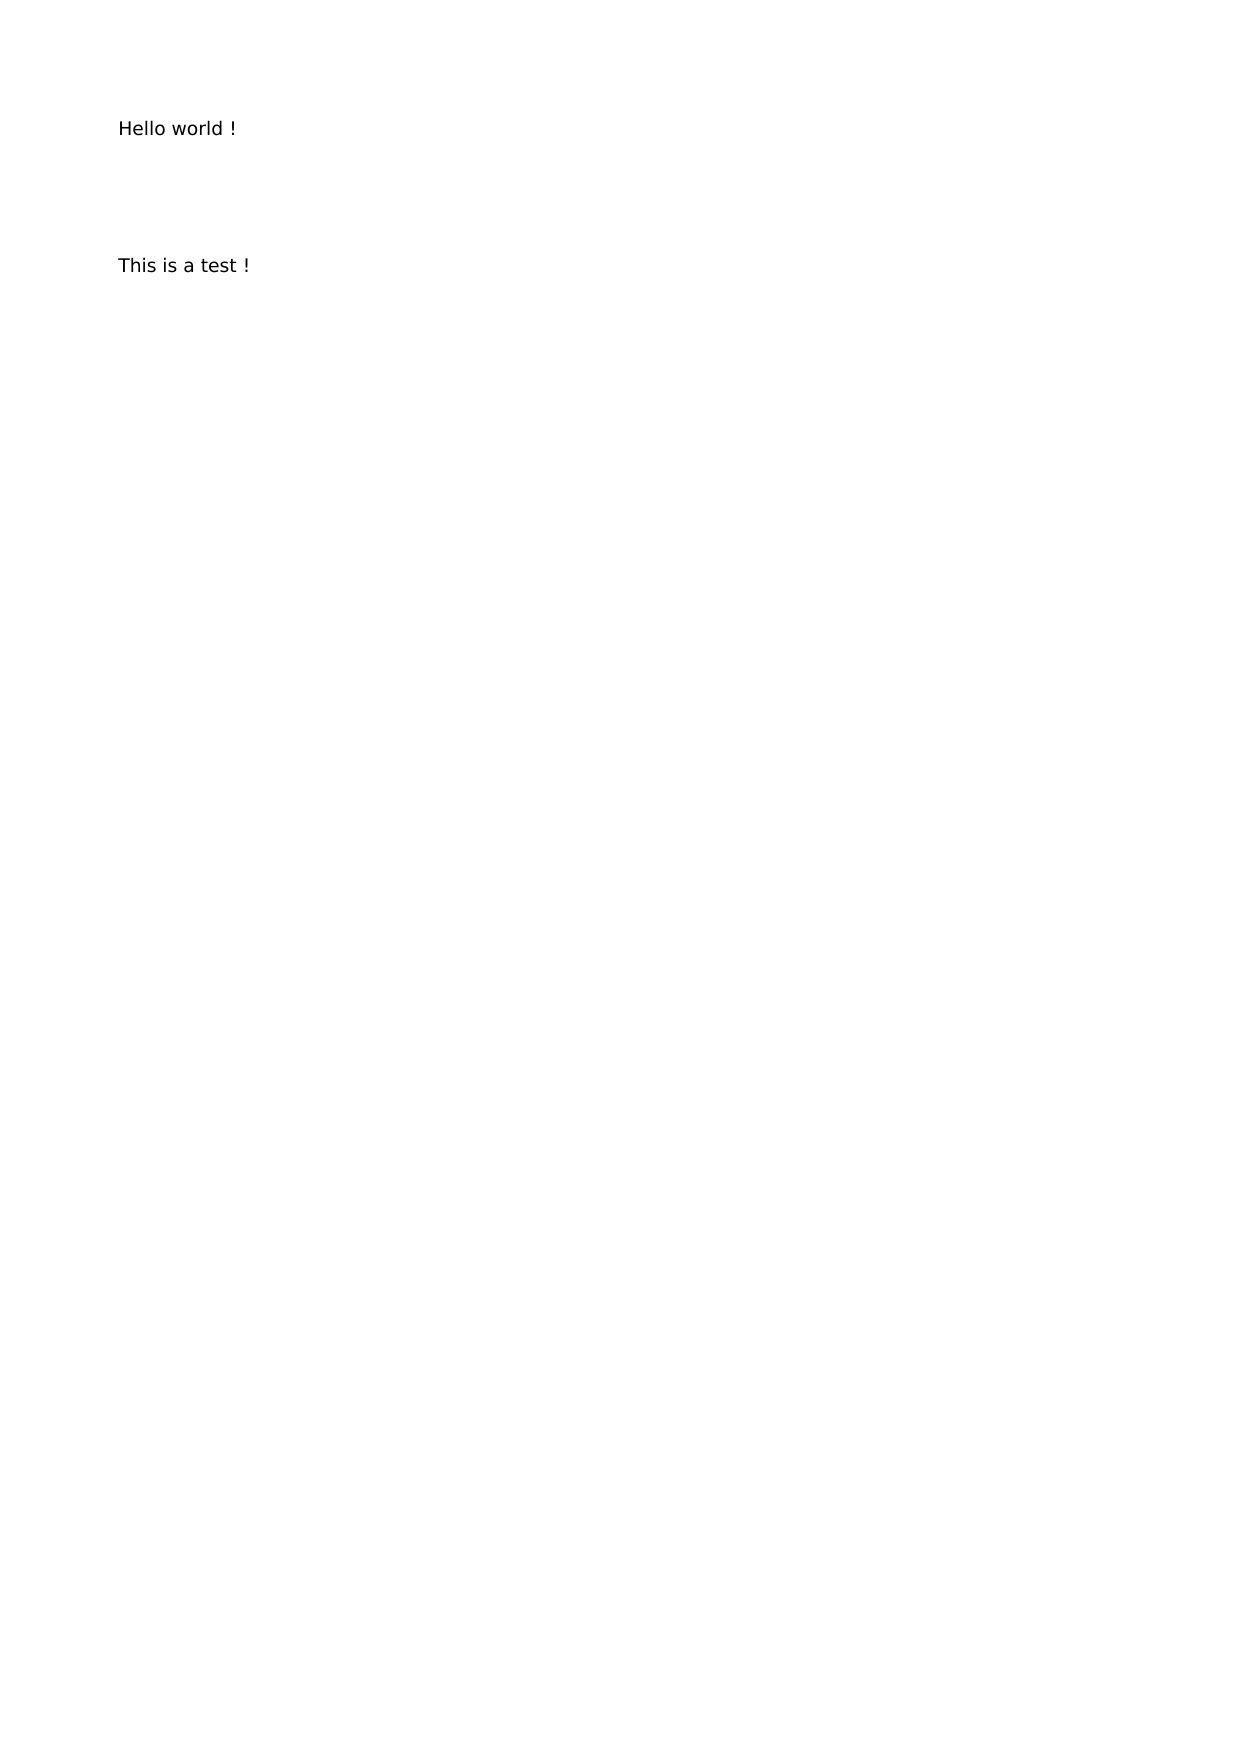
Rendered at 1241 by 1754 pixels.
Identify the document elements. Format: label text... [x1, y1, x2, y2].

text This is a test ! [118, 255, 1122, 277]
text Hello world ! [118, 118, 1122, 140]
